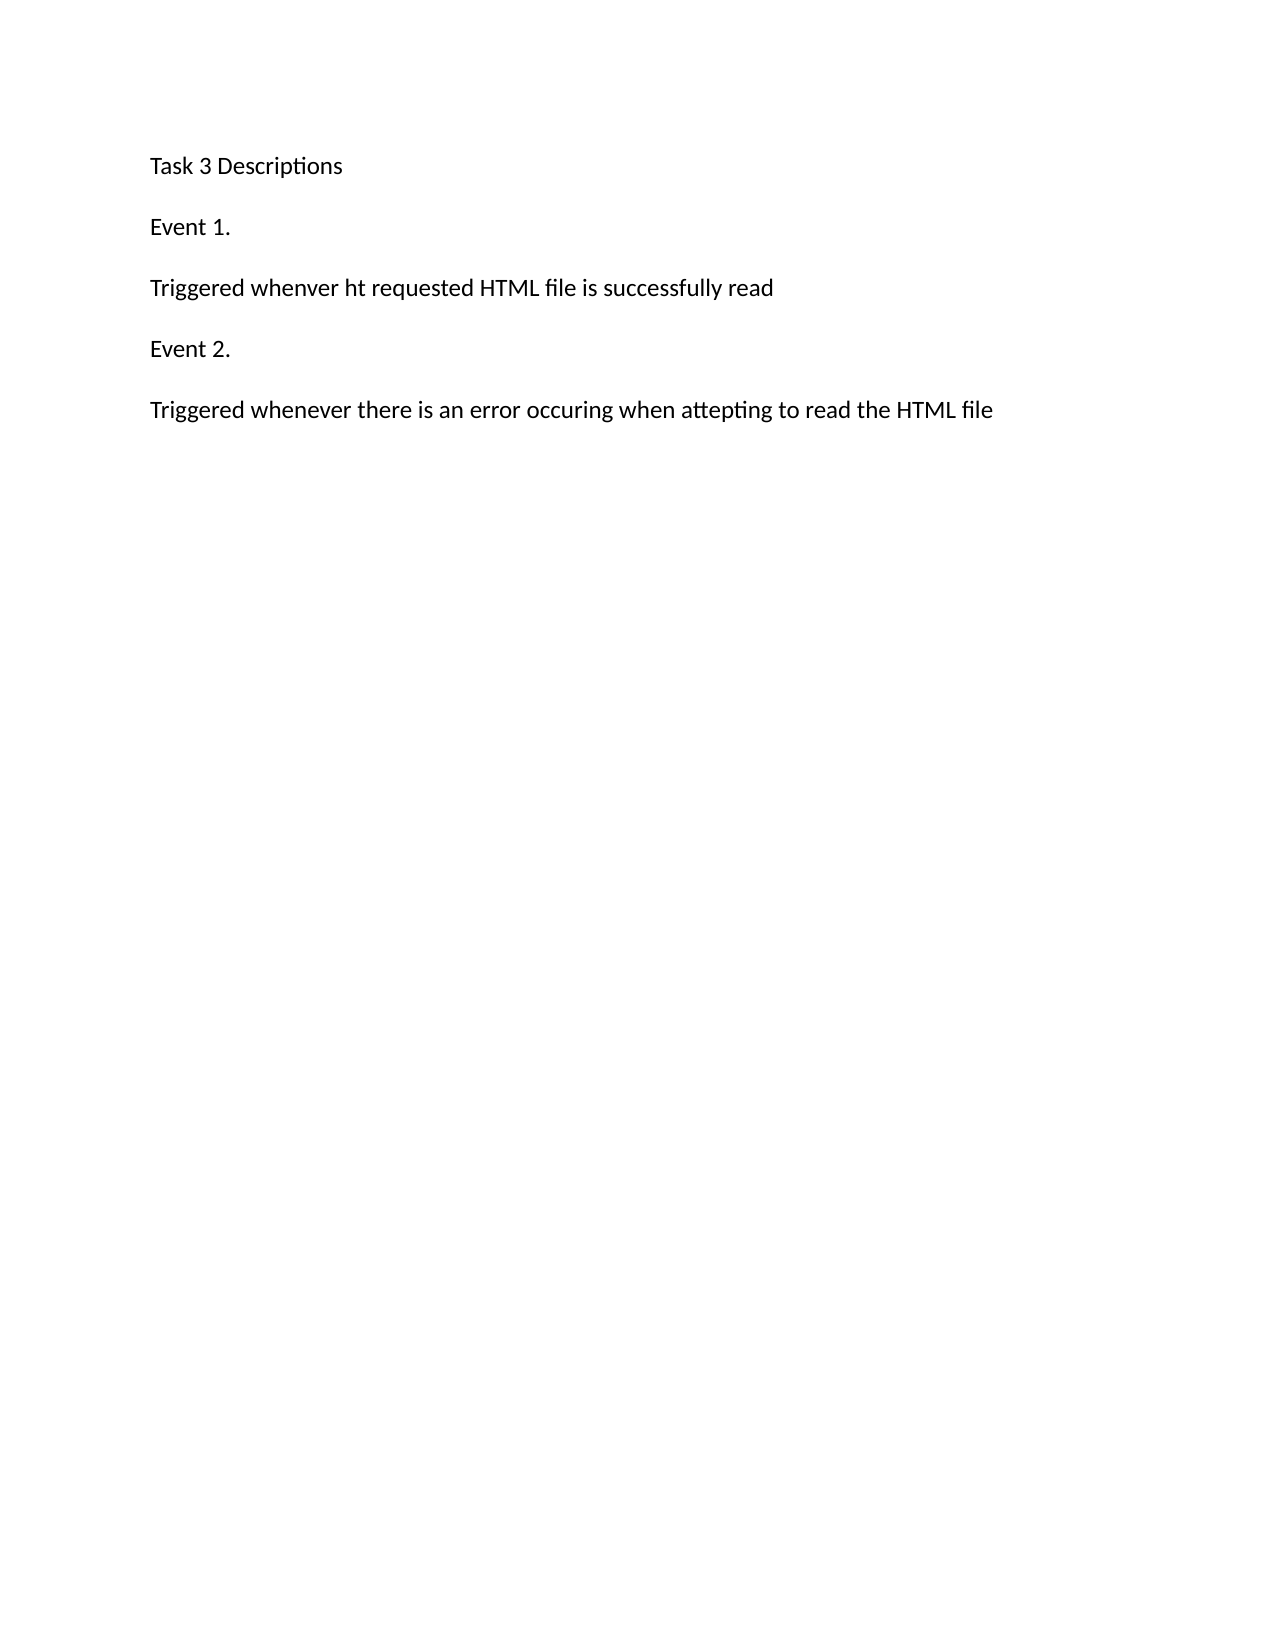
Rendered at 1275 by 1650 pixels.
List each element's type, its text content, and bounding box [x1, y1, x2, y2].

text Event 1. [150, 211, 1125, 242]
text Triggered whenver ht requested HTML file is successfully read Event 2. Triggered whenever there is an error occuring when attepting to read the HTML file [150, 272, 1125, 425]
text Task 3 Descriptions [150, 150, 1125, 181]
